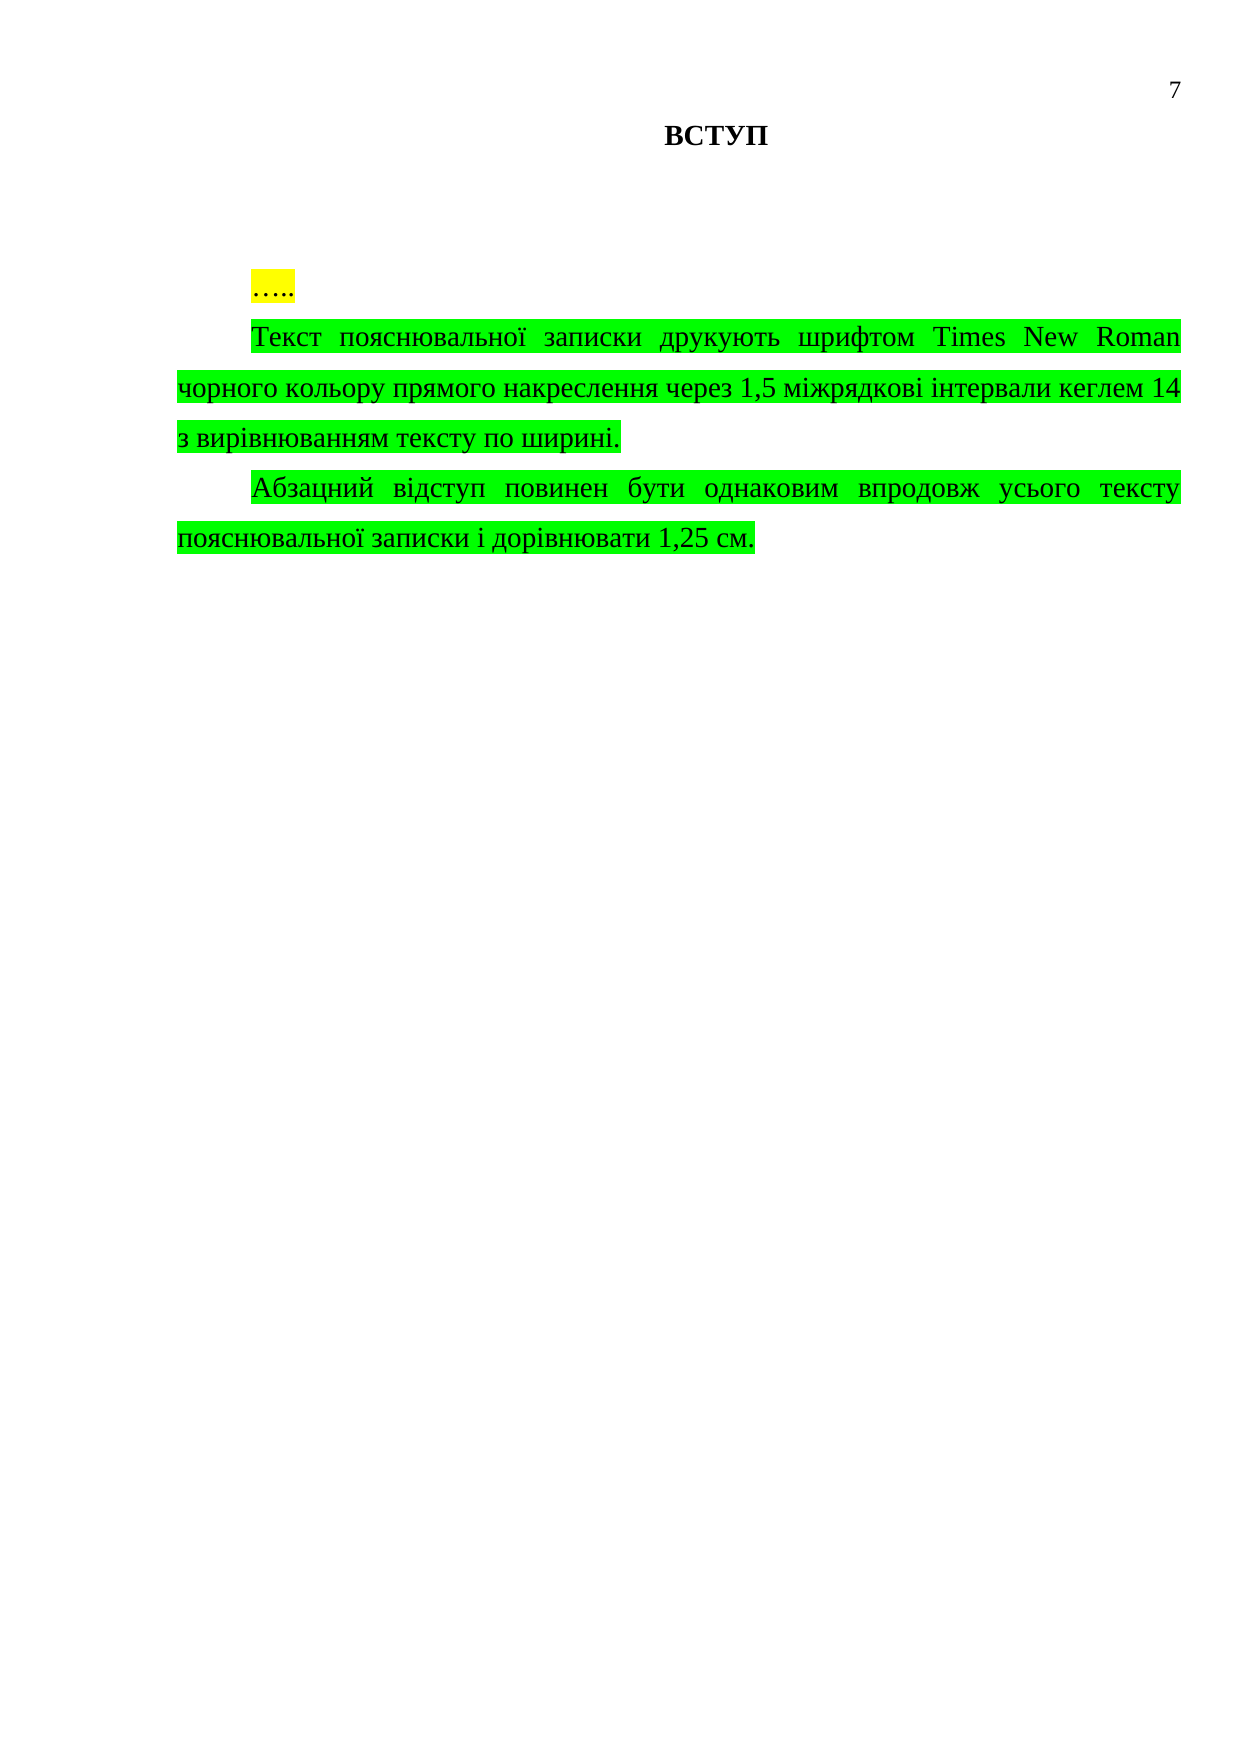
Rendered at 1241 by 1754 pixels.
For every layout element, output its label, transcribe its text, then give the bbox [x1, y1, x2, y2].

text Абзацний відступ повинен бути однаковим впродовж усього тексту пояснювальної записки і дорівнювати 1,25 см. [177, 470, 1181, 554]
subtitle ВСТУП [177, 118, 1181, 152]
text ….. [177, 269, 1181, 303]
text Текст пояснювальної записки друкують шрифтом Times New Roman чорного кольору прямого накреслення через 1,5 міжрядкові інтервали кеглем 14 з вирівнюванням тексту по ширині. [177, 319, 1181, 453]
